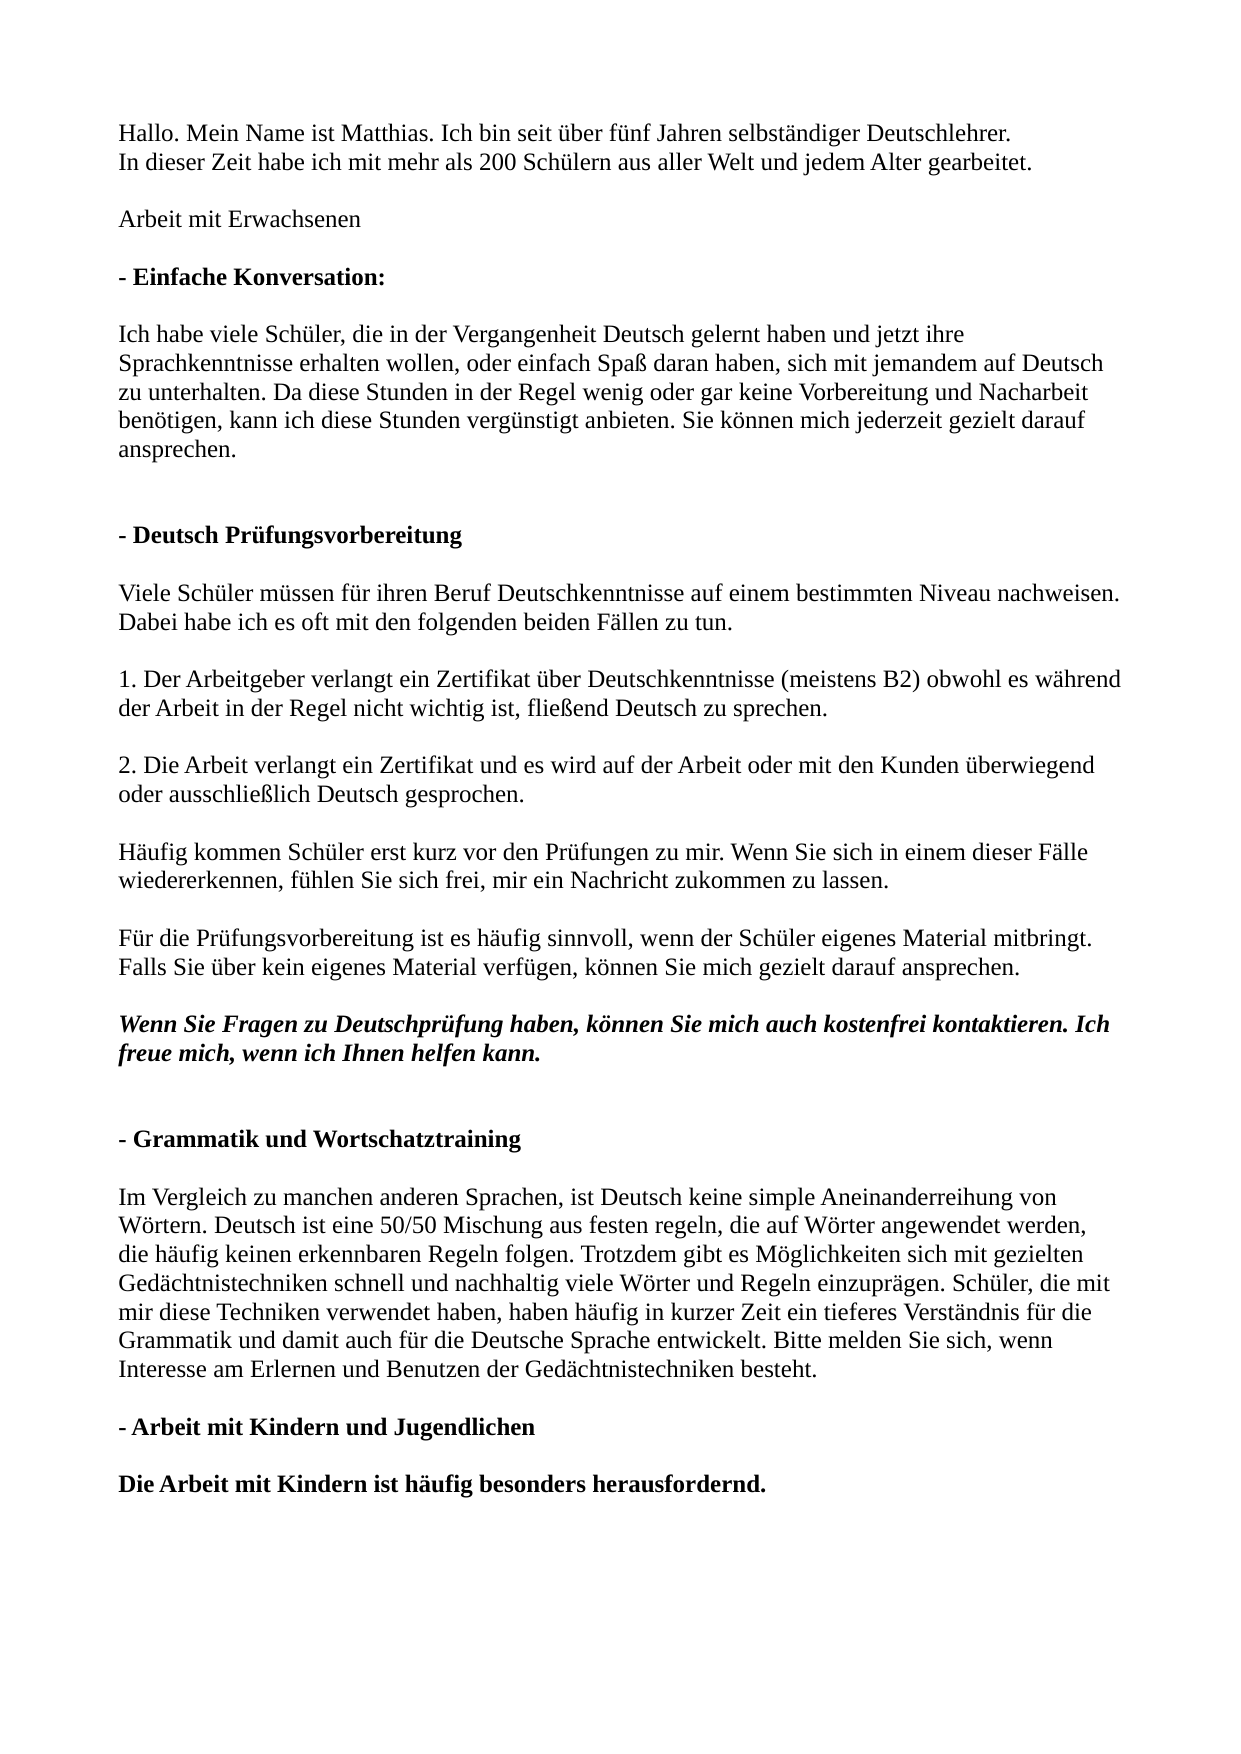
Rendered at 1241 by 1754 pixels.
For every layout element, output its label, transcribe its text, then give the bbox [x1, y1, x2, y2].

text In dieser Zeit habe ich mit mehr als 200 Schülern aus aller Welt und jedem Alter gearbeitet. [118, 147, 1122, 176]
text Hallo. Mein Name ist Matthias. Ich bin seit über fünf Jahren selbständiger Deutschlehrer. [118, 118, 1122, 147]
text - Deutsch Prüfungsvorbereitung [118, 521, 1122, 549]
text Wenn Sie Fragen zu Deutschprüfung haben, können Sie mich auch kostenfrei kontaktieren. Ich freue mich, wenn ich Ihnen helfen kann. [118, 1009, 1122, 1067]
text 1. Der Arbeitgeber verlangt ein Zertifikat über Deutschkenntnisse (meistens B2) obwohl es während der Arbeit in der Regel nicht wichtig ist, fließend Deutsch zu sprechen. [118, 664, 1122, 722]
text Häufig kommen Schüler erst kurz vor den Prüfungen zu mir. Wenn Sie sich in einem dieser Fälle wiedererkennen, fühlen Sie sich frei, mir ein Nachricht zukommen zu lassen. [118, 837, 1122, 894]
text - Einfache Konversation: [118, 262, 1122, 291]
text Ich habe viele Schüler, die in der Vergangenheit Deutsch gelernt haben und jetzt ihre Sprachkenntnisse erhalten wollen, oder einfach Spaß daran haben, sich mit jemandem auf Deutsch zu unterhalten. Da diese Stunden in der Regel wenig oder gar keine Vorbereitung und Nacharbeit benötigen, kann ich diese Stunden vergünstigt anbieten. Sie können mich jederzeit gezielt darauf ansprechen. [118, 319, 1122, 463]
text Arbeit mit Erwachsenen [118, 204, 1122, 233]
text 2. Die Arbeit verlangt ein Zertifikat und es wird auf der Arbeit oder mit den Kunden überwiegend oder ausschließlich Deutsch gesprochen. [118, 751, 1122, 808]
text - Grammatik und Wortschatztraining [118, 1124, 1122, 1153]
text Dabei habe ich es oft mit den folgenden beiden Fällen zu tun. [118, 607, 1122, 636]
text Falls Sie über kein eigenes Material verfügen, können Sie mich gezielt darauf ansprechen. [118, 952, 1122, 981]
text Viele Schüler müssen für ihren Beruf Deutschkenntnisse auf einem bestimmten Niveau nachweisen. [118, 578, 1122, 607]
text Die Arbeit mit Kindern ist häufig besonders herausfordernd. [118, 1469, 1122, 1498]
text Im Vergleich zu manchen anderen Sprachen, ist Deutsch keine simple Aneinanderreihung von Wörtern. Deutsch ist eine 50/50 Mischung aus festen regeln, die auf Wörter angewendet werden, die häufig keinen erkennbaren Regeln folgen. Trotzdem gibt es Möglichkeiten sich mit gezielten Gedächtnistechniken schnell und nachhaltig viele Wörter und Regeln einzuprägen. Schüler, die mit mir diese Techniken verwendet haben, haben häufig in kurzer Zeit ein tieferes Verständnis für die Grammatik und damit auch für die Deutsche Sprache entwickelt. Bitte melden Sie sich, wenn Interesse am Erlernen und Benutzen der Gedächtnistechniken besteht. [118, 1182, 1122, 1383]
text Für die Prüfungsvorbereitung ist es häufig sinnvoll, wenn der Schüler eigenes Material mitbringt. [118, 923, 1122, 952]
text - Arbeit mit Kindern und Jugendlichen [118, 1412, 1122, 1441]
